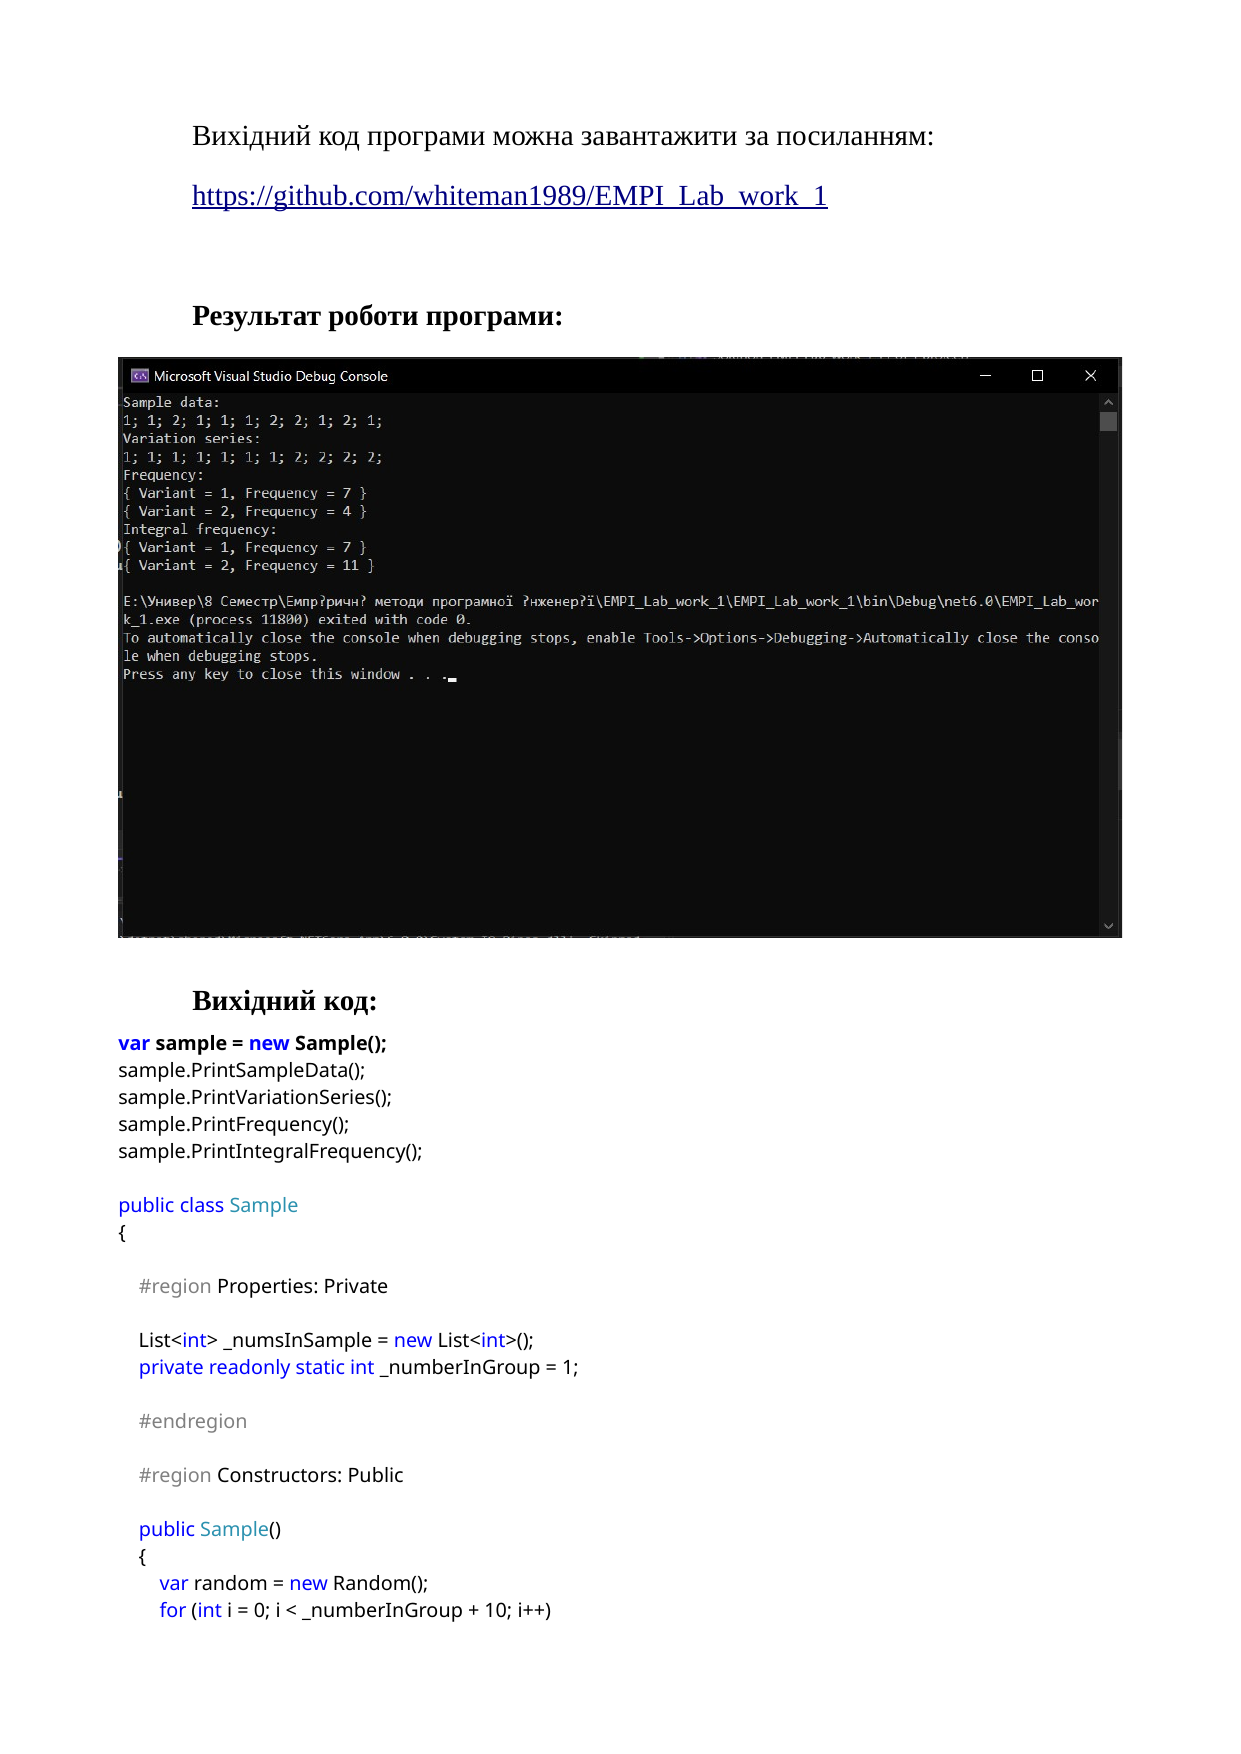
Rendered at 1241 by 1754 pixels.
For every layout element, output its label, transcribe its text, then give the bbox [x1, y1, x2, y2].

list Вихідний код програми можна завантажити за посиланням: [162, 118, 1122, 152]
text #region Properties: Private [118, 1272, 1122, 1299]
picture [118, 357, 1123, 938]
text sample.PrintVariationSeries(); [118, 1083, 1122, 1110]
text sample.PrintFrequency(); [118, 1110, 1122, 1137]
text List<int> _numsInSample = new List<int>(); [118, 1326, 1122, 1353]
text #region Constructors: Public [118, 1461, 1122, 1488]
text { [118, 1542, 1122, 1569]
text var sample = new Sample(); [118, 1029, 1122, 1056]
list https://github.com/whiteman1989/EMPI_Lab_work_1 [162, 178, 1122, 212]
text Вихідний код: [118, 983, 1122, 1017]
text for (int i = 0; i < _numberInGroup + 10; i++) [118, 1596, 1122, 1623]
text Результат роботи програми: [118, 298, 1122, 331]
text sample.PrintSampleData(); [118, 1056, 1122, 1083]
text public class Sample [118, 1191, 1122, 1218]
text #endregion [118, 1407, 1122, 1434]
text { [118, 1218, 1122, 1245]
text var random = new Random(); [118, 1569, 1122, 1596]
text private readonly static int _numberInGroup = 1; [118, 1353, 1122, 1380]
text public Sample() [118, 1515, 1122, 1542]
text sample.PrintIntegralFrequency(); [118, 1137, 1122, 1164]
